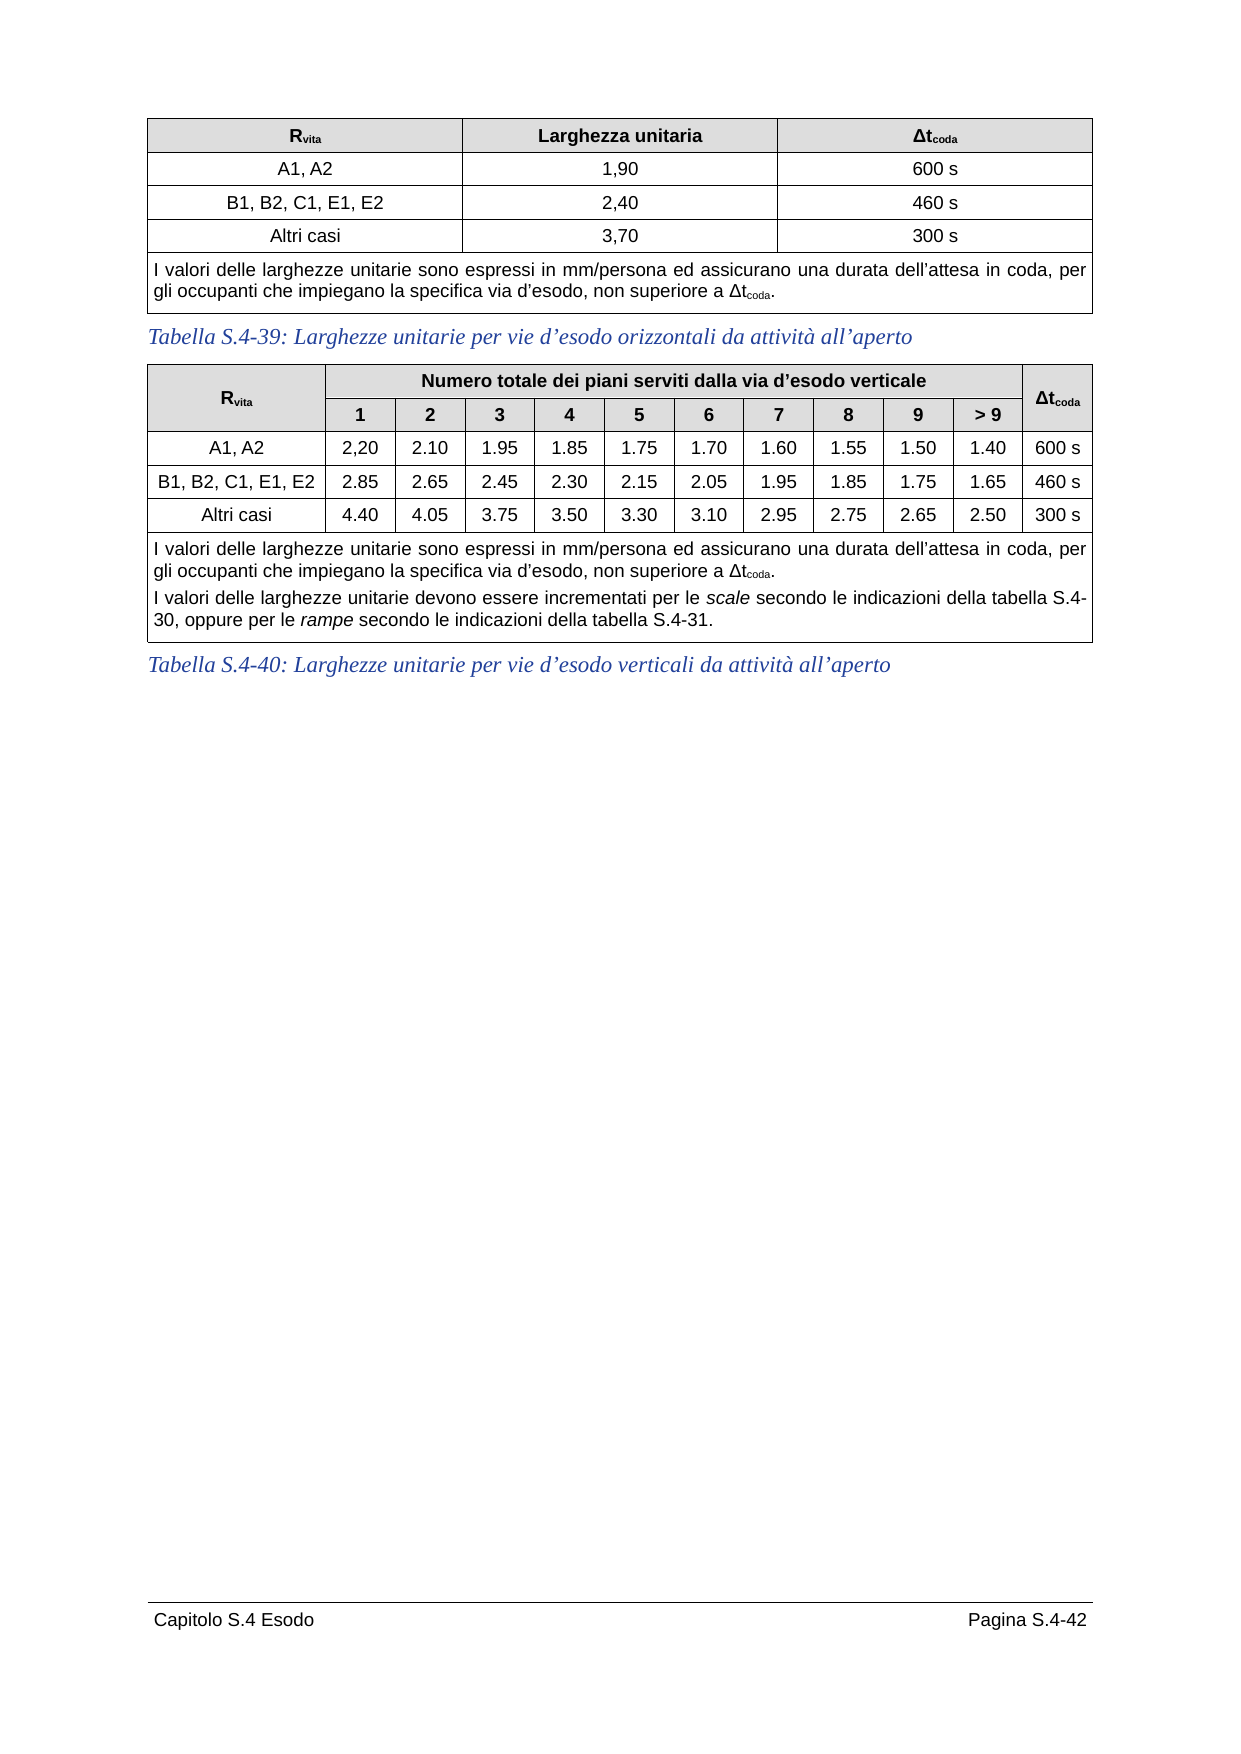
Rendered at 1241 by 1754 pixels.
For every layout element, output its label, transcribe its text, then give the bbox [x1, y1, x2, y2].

table_cell 7 [744, 399, 813, 431]
table_cell 1,50 [884, 432, 953, 464]
table_cell 4 [535, 399, 604, 431]
table_cell 2,15 [605, 466, 674, 498]
table_cell 1,75 [884, 466, 953, 498]
table_cell 1,95 [744, 466, 813, 498]
table_cell 300 s [1023, 499, 1092, 532]
table_header Numero totale dei piani serviti dalla via d’esodo verticale [326, 365, 1022, 397]
table_cell 3,10 [675, 499, 743, 532]
table_cell 2,75 [814, 499, 883, 532]
table_cell B1, B2, C1, E1, E2 [148, 466, 325, 498]
table_cell 2,30 [535, 466, 604, 498]
table_cell 1,85 [814, 466, 883, 498]
table_cell 4,40 [326, 499, 395, 532]
table_cell I valori delle larghezze unitarie sono espressi in mm/persona ed assicurano una durata dell’attesa in coda, per gli occupanti che impiegano la specifica via d’esodo, non superiore a Δtcoda. [148, 253, 1092, 313]
table_cell 460 s [1023, 466, 1092, 498]
table_cell 2,50 [954, 499, 1022, 532]
table_cell 1,65 [954, 466, 1022, 498]
table_cell 6 [675, 399, 743, 431]
table_cell 3,50 [535, 499, 604, 532]
table_cell 1,90 [463, 153, 777, 185]
table_cell > 9 [954, 399, 1022, 431]
table_header Δtcoda [1023, 365, 1092, 431]
table_cell 2,05 [675, 466, 743, 498]
table_cell 2,45 [466, 466, 534, 498]
table_cell 1,55 [814, 432, 883, 464]
table_cell 600 s [1023, 432, 1092, 464]
table_cell 9 [884, 399, 953, 431]
table_cell 300 s [778, 220, 1092, 252]
table_cell 1,95 [466, 432, 534, 464]
table_cell 3 [466, 399, 534, 431]
table_cell 3,30 [605, 499, 674, 532]
table_cell 2,10 [396, 432, 465, 464]
table_cell 2,95 [744, 499, 813, 532]
table_cell 3,70 [463, 220, 777, 252]
table_header Δtcoda [778, 119, 1092, 152]
table_cell 1 [326, 399, 395, 431]
table_cell 2,65 [396, 466, 465, 498]
table_cell Altri casi [148, 499, 325, 532]
table_cell A1, A2 [148, 432, 325, 464]
table_cell 1,60 [744, 432, 813, 464]
table_cell 2 [396, 399, 465, 431]
table_cell 460 s [778, 186, 1092, 219]
table_cell Altri casi [148, 220, 462, 252]
table_cell 1,70 [675, 432, 743, 464]
table_header Larghezza unitaria [463, 119, 777, 152]
table_cell 2,40 [463, 186, 777, 219]
table_cell 4,05 [396, 499, 465, 532]
table_cell 1,85 [535, 432, 604, 464]
table_cell I valori delle larghezze unitarie sono espressi in mm/persona ed assicurano una durata dell’attesa in coda, per gli occupanti che impiegano la specifica via d’esodo, non superiore a Δtcoda. I valori delle larghezze unitarie devono essere incrementati per le scale secondo le indicazioni della tabella S.4-30, oppure per le rampe secondo le indicazioni della tabella S.4-31. [148, 533, 1092, 642]
text Tabella S.4-40: Larghezze unitarie per vie d’esodo verticali da attività all’aperto [148, 651, 1093, 677]
table_cell 8 [814, 399, 883, 431]
table_cell 2,20 [326, 432, 395, 464]
table_cell 2,85 [326, 466, 395, 498]
table_cell 1,40 [954, 432, 1022, 464]
table_cell B1, B2, C1, E1, E2 [148, 186, 462, 219]
table_cell 3,75 [466, 499, 534, 532]
table_cell 2,65 [884, 499, 953, 532]
table_cell 1,75 [605, 432, 674, 464]
table_cell 5 [605, 399, 674, 431]
table_cell 600 s [778, 153, 1092, 185]
table_header Rvita [148, 119, 462, 152]
table_header Rvita [148, 365, 325, 431]
text Tabella S.4-39: Larghezze unitarie per vie d’esodo orizzontali da attività all’aperto [148, 323, 1093, 349]
table_cell A1, A2 [148, 153, 462, 185]
